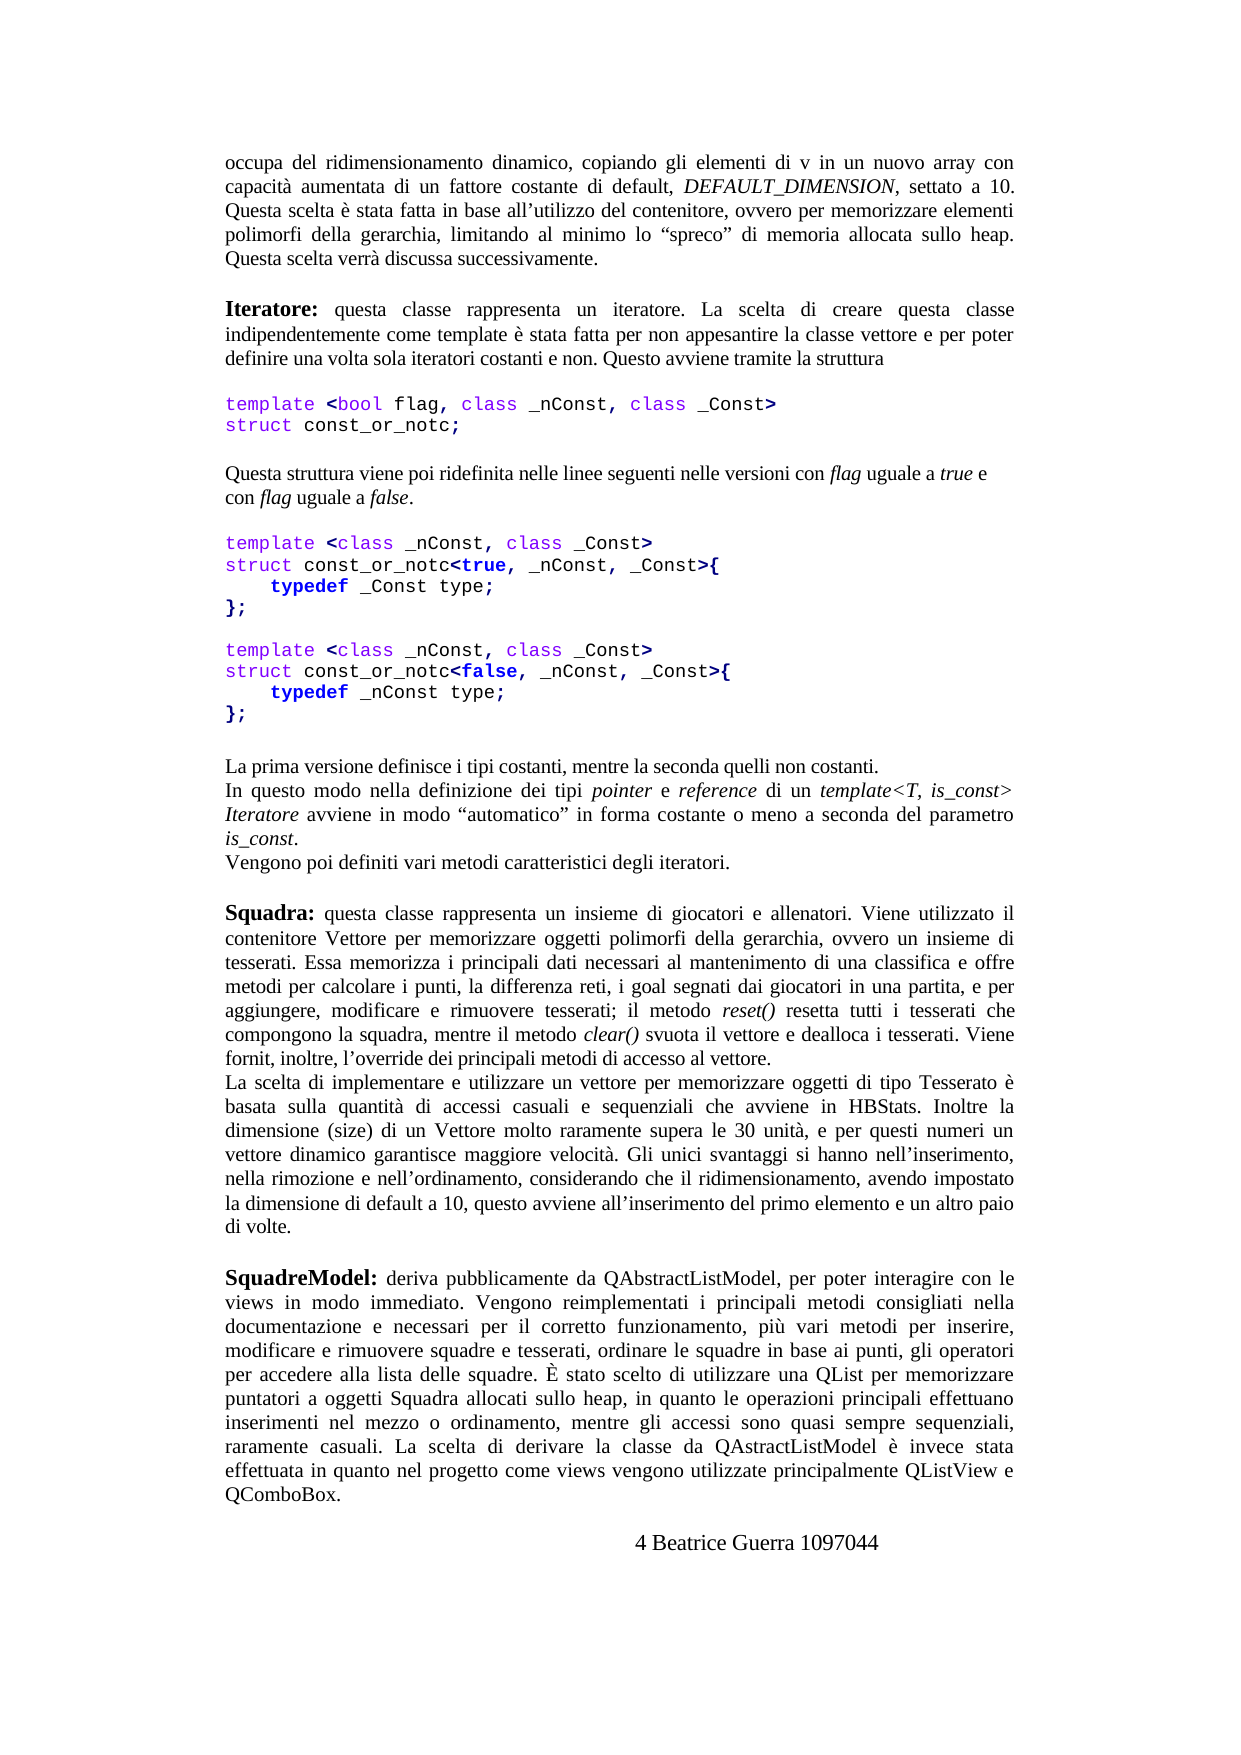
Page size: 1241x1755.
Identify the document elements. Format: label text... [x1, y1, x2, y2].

text typedef _Const type; [225, 577, 1015, 598]
text occupa del ridimensionamento dinamico, copiando gli elementi di v in un nuovo array con capacità aumentata di un fattore costante di default, DEFAULT_DIMENSION, settato a 10. Questa scelta è stata fatta in base all’utilizzo del contenitore, ovvero per memorizzare elementi polimorfi della gerarchia, limitando al minimo lo “spreco” di memoria allocata sullo heap. Questa scelta verrà discussa successivamente. [225, 150, 1015, 270]
text typedef _nConst type; [225, 683, 1015, 704]
text In questo modo nella definizione dei tipi pointer e reference di un template<T, is_const> Iteratore avviene in modo “automatico” in forma costante o meno a seconda del parametro is_const. [225, 778, 1015, 850]
text Squadra: questa classe rappresenta un insieme di giocatori e allenatori. Viene utilizzato il contenitore Vettore per memorizzare oggetti polimorfi della gerarchia, ovvero un insieme di tesserati. Essa memorizza i principali dati necessari al mantenimento di una classifica e offre metodi per calcolare i punti, la differenza reti, i goal segnati dai giocatori in una partita, e per aggiungere, modificare e rimuovere tesserati; il metodo reset() resetta tutti i tesserati che compongono la squadra, mentre il metodo clear() svuota il vettore e dealloca i tesserati. Viene fornit, inoltre, l’override dei principali metodi di accesso al vettore. [225, 899, 1015, 1070]
text Vengono poi definiti vari metodi caratteristici degli iteratori. [225, 850, 1015, 874]
text template <bool flag, class _nConst, class _Const> [225, 395, 1015, 416]
text template <class _nConst, class _Const> [225, 640, 1015, 662]
text Questa struttura viene poi ridefinita nelle linee seguenti nelle versioni con flag uguale a true e con flag uguale a false. [225, 461, 1015, 509]
text struct const_or_notc; [225, 416, 1015, 437]
text }; [225, 704, 1015, 725]
text La prima versione definisce i tipi costanti, mentre la seconda quelli non costanti. [225, 754, 1015, 778]
text }; [225, 598, 1015, 619]
text SquadreModel: deriva pubblicamente da QAbstractListModel, per poter interagire con le views in modo immediato. Vengono reimplementati i principali metodi consigliati nella documentazione e necessari per il corretto funzionamento, più vari metodi per inserire, modificare e rimuovere squadre e tesserati, ordinare le squadre in base ai punti, gli operatori per accedere alla lista delle squadre. È stato scelto di utilizzare una QList per memorizzare puntatori a oggetti Squadra allocati sullo heap, in quanto le operazioni principali effettuano inserimenti nel mezzo o ordinamento, mentre gli accessi sono quasi sempre sequenziali, raramente casuali. La scelta di derivare la classe da QAstractListModel è invece stata effettuata in quanto nel progetto come views vengono utilizzate principalmente QListView e QComboBox. [225, 1263, 1015, 1506]
text template <class _nConst, class _Const> [225, 534, 1015, 555]
text La scelta di implementare e utilizzare un vettore per memorizzare oggetti di tipo Tesserato è basata sulla quantità di accessi casuali e sequenziali che avviene in HBStats. Inoltre la dimensione (size) di un Vettore molto raramente supera le 30 unità, e per questi numeri un vettore dinamico garantisce maggiore velocità. Gli unici svantaggi si hanno nell’inserimento, nella rimozione e nell’ordinamento, considerando che il ridimensionamento, avendo impostato la dimensione di default a 10, questo avviene all’inserimento del primo elemento e un altro paio di volte. [225, 1070, 1015, 1238]
text Iteratore: questa classe rappresenta un iteratore. La scelta di creare questa classe indipendentemente come template è stata fatta per non appesantire la classe vettore e per poter definire una volta sola iteratori costanti e non. Questo avviene tramite la struttura [225, 295, 1015, 370]
text struct const_or_notc<false, _nConst, _Const>{ [225, 662, 1015, 683]
text struct const_or_notc<true, _nConst, _Const>{ [225, 555, 1015, 577]
